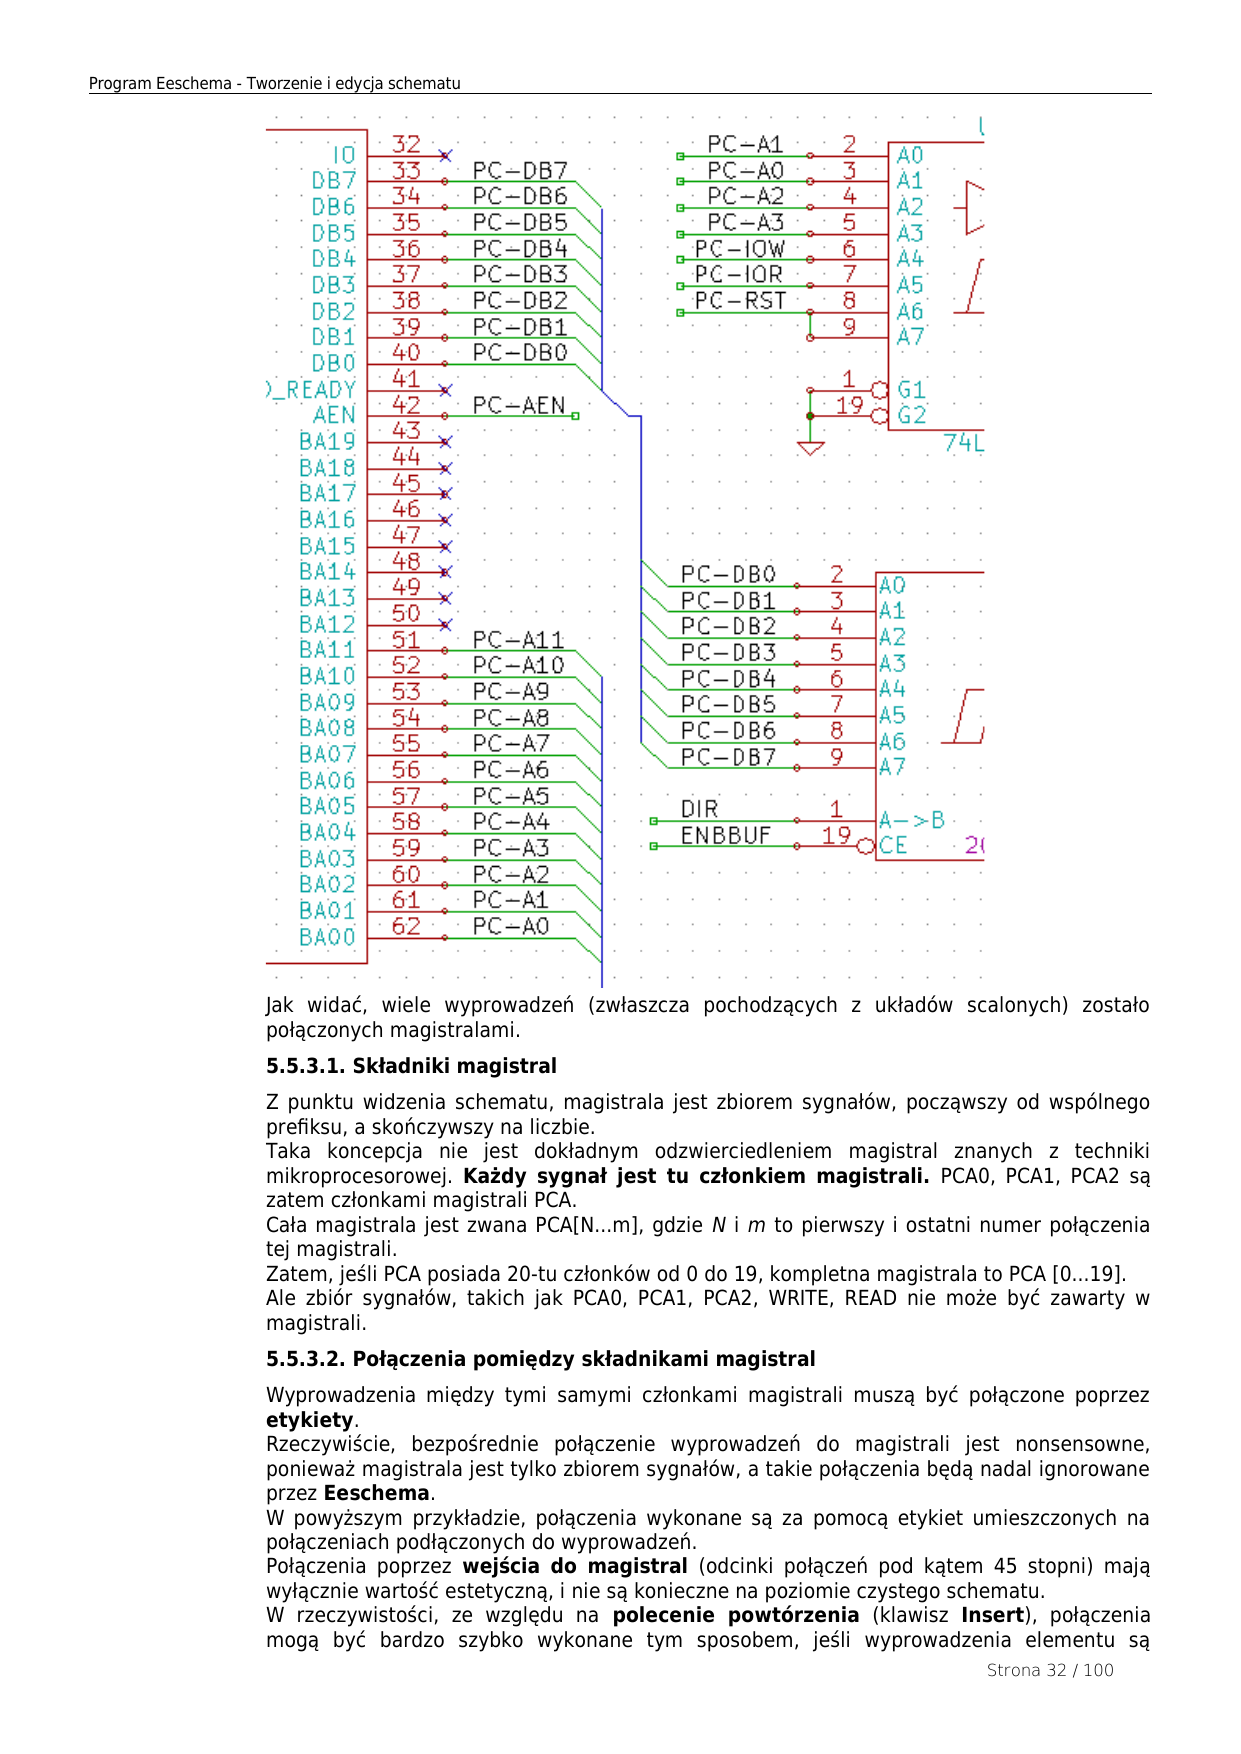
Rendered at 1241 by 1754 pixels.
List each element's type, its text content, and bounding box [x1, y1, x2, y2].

text Rzeczywiście, bezpośrednie połączenie wyprowadzeń do magistrali jest nonsensowne, ponieważ magistrala jest tylko zbiorem sygnałów, a takie połączenia będą nadal ignorowane przez Eeschema. [266, 1432, 1152, 1506]
text Taka koncepcja nie jest dokładnym odzwierciedleniem magistral znanych z techniki mikroprocesorowej. Każdy sygnał jest tu członkiem magistrali. PCA0, PCA1, PCA2 są zatem członkami magistrali PCA. [266, 1139, 1152, 1213]
text Wyprowadzenia między tymi samymi członkami magistrali muszą być połączone poprzez etykiety. [266, 1383, 1152, 1432]
subtitle Składniki magistral [266, 1054, 1152, 1078]
picture [265, 109, 985, 988]
text Połączenia poprzez wejścia do magistral (odcinki połączeń pod kątem 45 stopni) mają wyłącznie wartość estetyczną, i nie są konieczne na poziomie czystego schematu. [266, 1554, 1152, 1603]
text Zatem, jeśli PCA posiada 20-tu członków od 0 do 19, kompletna magistrala to PCA [0...19]. [266, 1262, 1152, 1286]
text W rzeczywistości, ze względu na polecenie powtórzenia (klawisz Insert), połączenia mogą być bardzo szybko wykonane tym sposobem, jeśli wyprowadzenia elementu są [266, 1603, 1152, 1652]
text W powyższym przykładzie, połączenia wykonane są za pomocą etykiet umieszczonych na połączeniach podłączonych do wyprowadzeń. [266, 1506, 1152, 1554]
text Ale zbiór sygnałów, takich jak PCA0, PCA1, PCA2, WRITE, READ nie może być zawarty w magistrali. [266, 1286, 1152, 1335]
text Cała magistrala jest zwana PCA[N...m], gdzie N i m to pierwszy i ostatni numer połączenia tej magistrali. [266, 1213, 1152, 1262]
subtitle Połączenia pomiędzy składnikami magistral [266, 1347, 1152, 1371]
text Z punktu widzenia schematu, magistrala jest zbiorem sygnałów, począwszy od wspólnego prefiksu, a skończywszy na liczbie. [266, 1090, 1152, 1139]
text Jak widać, wiele wyprowadzeń (zwłaszcza pochodzących z układów scalonych) zostało połączonych magistralami. [266, 993, 1152, 1042]
